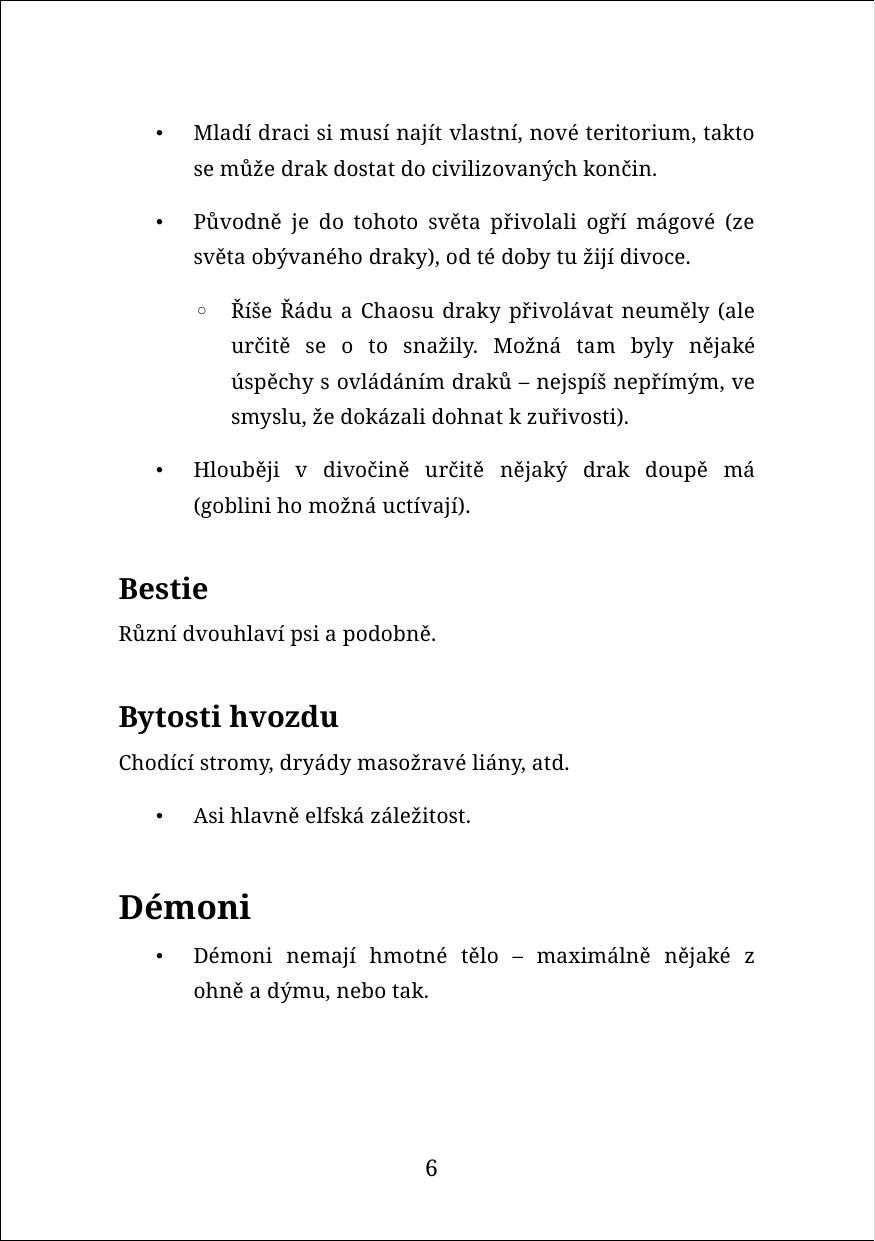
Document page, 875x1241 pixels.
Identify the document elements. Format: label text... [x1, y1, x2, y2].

list Asi hlavně elfská záležitost. [156, 801, 756, 829]
list Říše Řádu a Chaosu draky přivolávat neuměly (ale určitě se o to snažily. Možná tam byly nějaké úspěchy s ovládáním draků – nejspíš nepřímým, ve smyslu, že dokázali dohnat k zuřivosti). [193, 296, 756, 431]
list Původně je do tohoto světa přivolali ogří mágové (ze světa obývaného draky), od té doby tu žijí divoce. [156, 207, 756, 271]
text Chodící stromy, dryády masožravé liány, atd. [118, 748, 756, 776]
list Hlouběji v divočině určitě nějaký drak doupě má (goblini ho možná uctívají). [156, 456, 756, 519]
subtitle Démoni [118, 884, 756, 929]
subtitle Bestie [118, 568, 756, 608]
list Mladí draci si musí najít vlastní, nové teritorium, takto se může drak dostat do civilizovaných končin. [156, 118, 756, 182]
text Různí dvouhlaví psi a podobně. [118, 619, 756, 648]
subtitle Bytosti hvozdu [118, 696, 756, 736]
list Démoni nemají hmotné tělo – maximálně nějaké z ohně a dýmu, nebo tak. [156, 941, 756, 1005]
